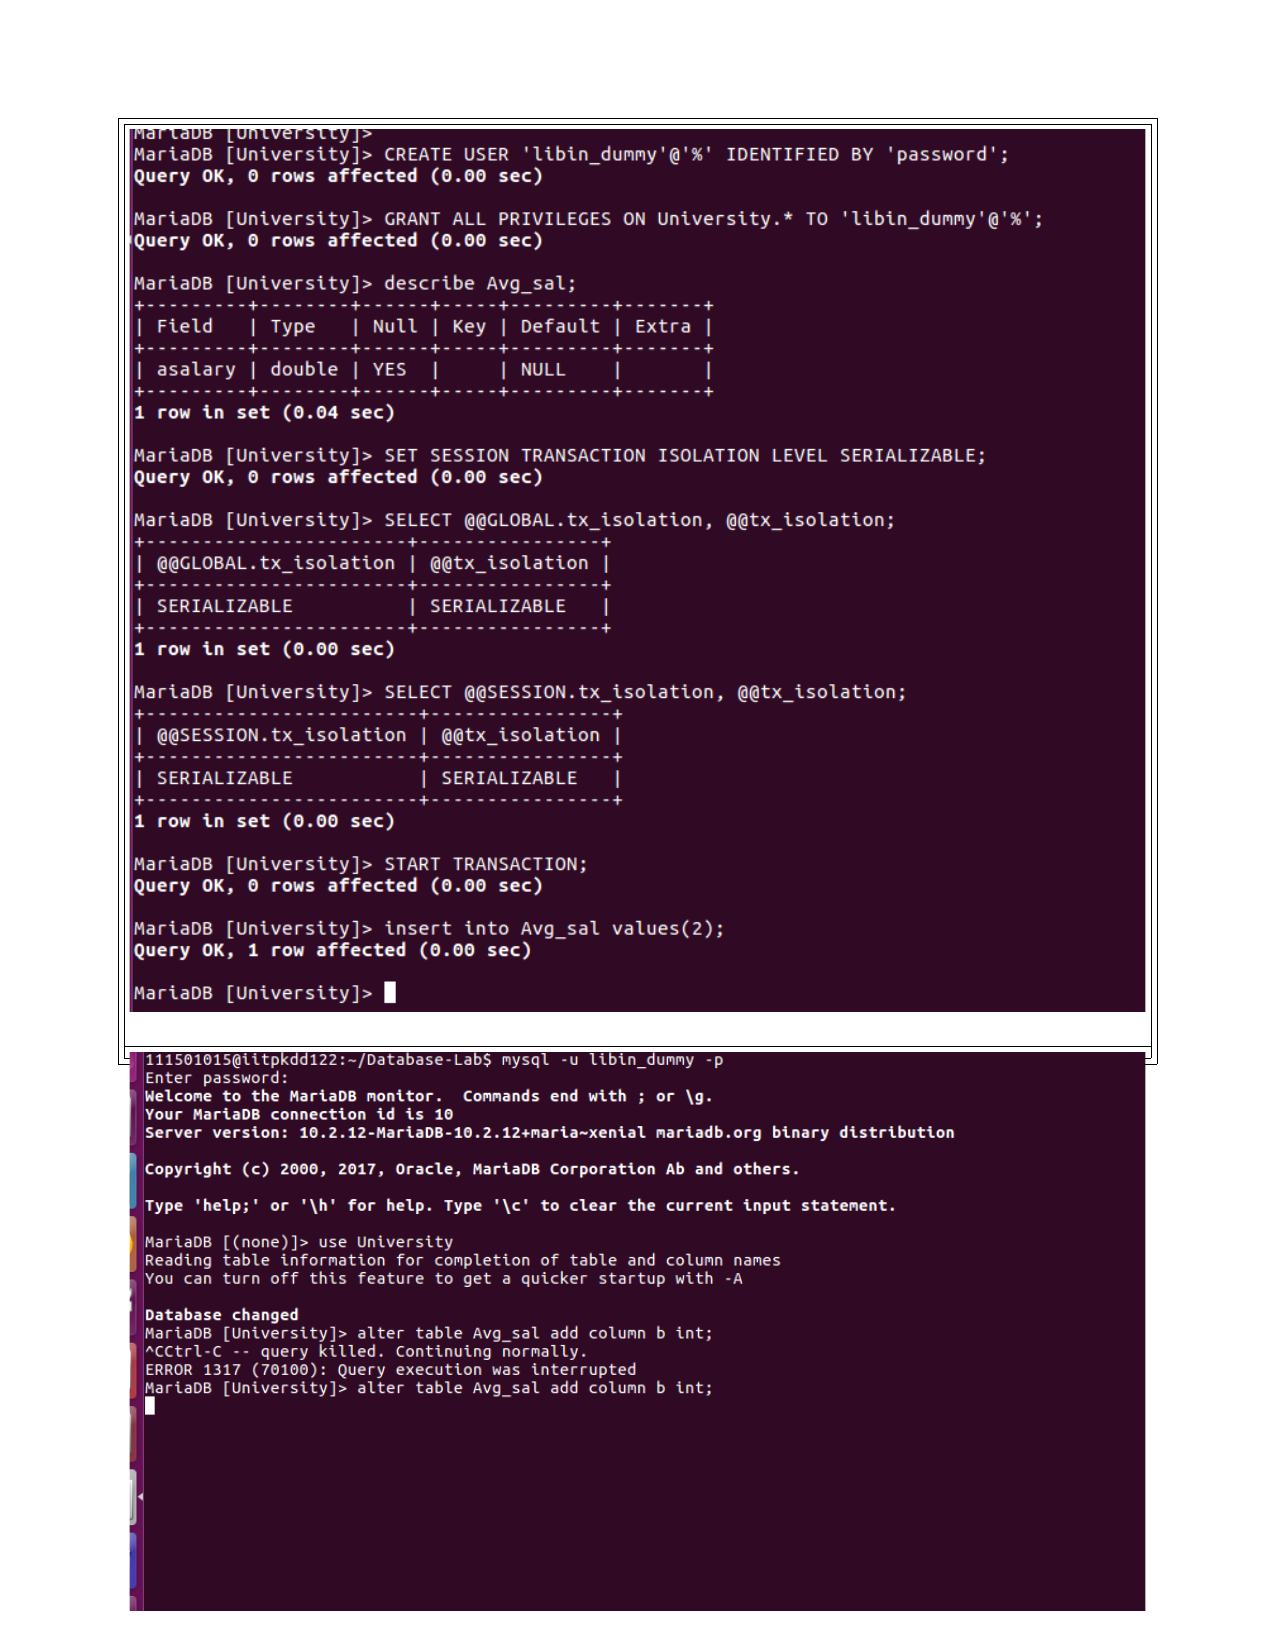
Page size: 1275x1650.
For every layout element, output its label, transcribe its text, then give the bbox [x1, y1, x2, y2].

table_cell 5) [119, 119, 1157, 1064]
picture [129, 129, 1146, 1012]
table_header [125, 125, 1151, 1046]
table_header The alter table is waiting till transaction is over. (waiting for metalock) [125, 1047, 1151, 1058]
picture [129, 1052, 1146, 1611]
